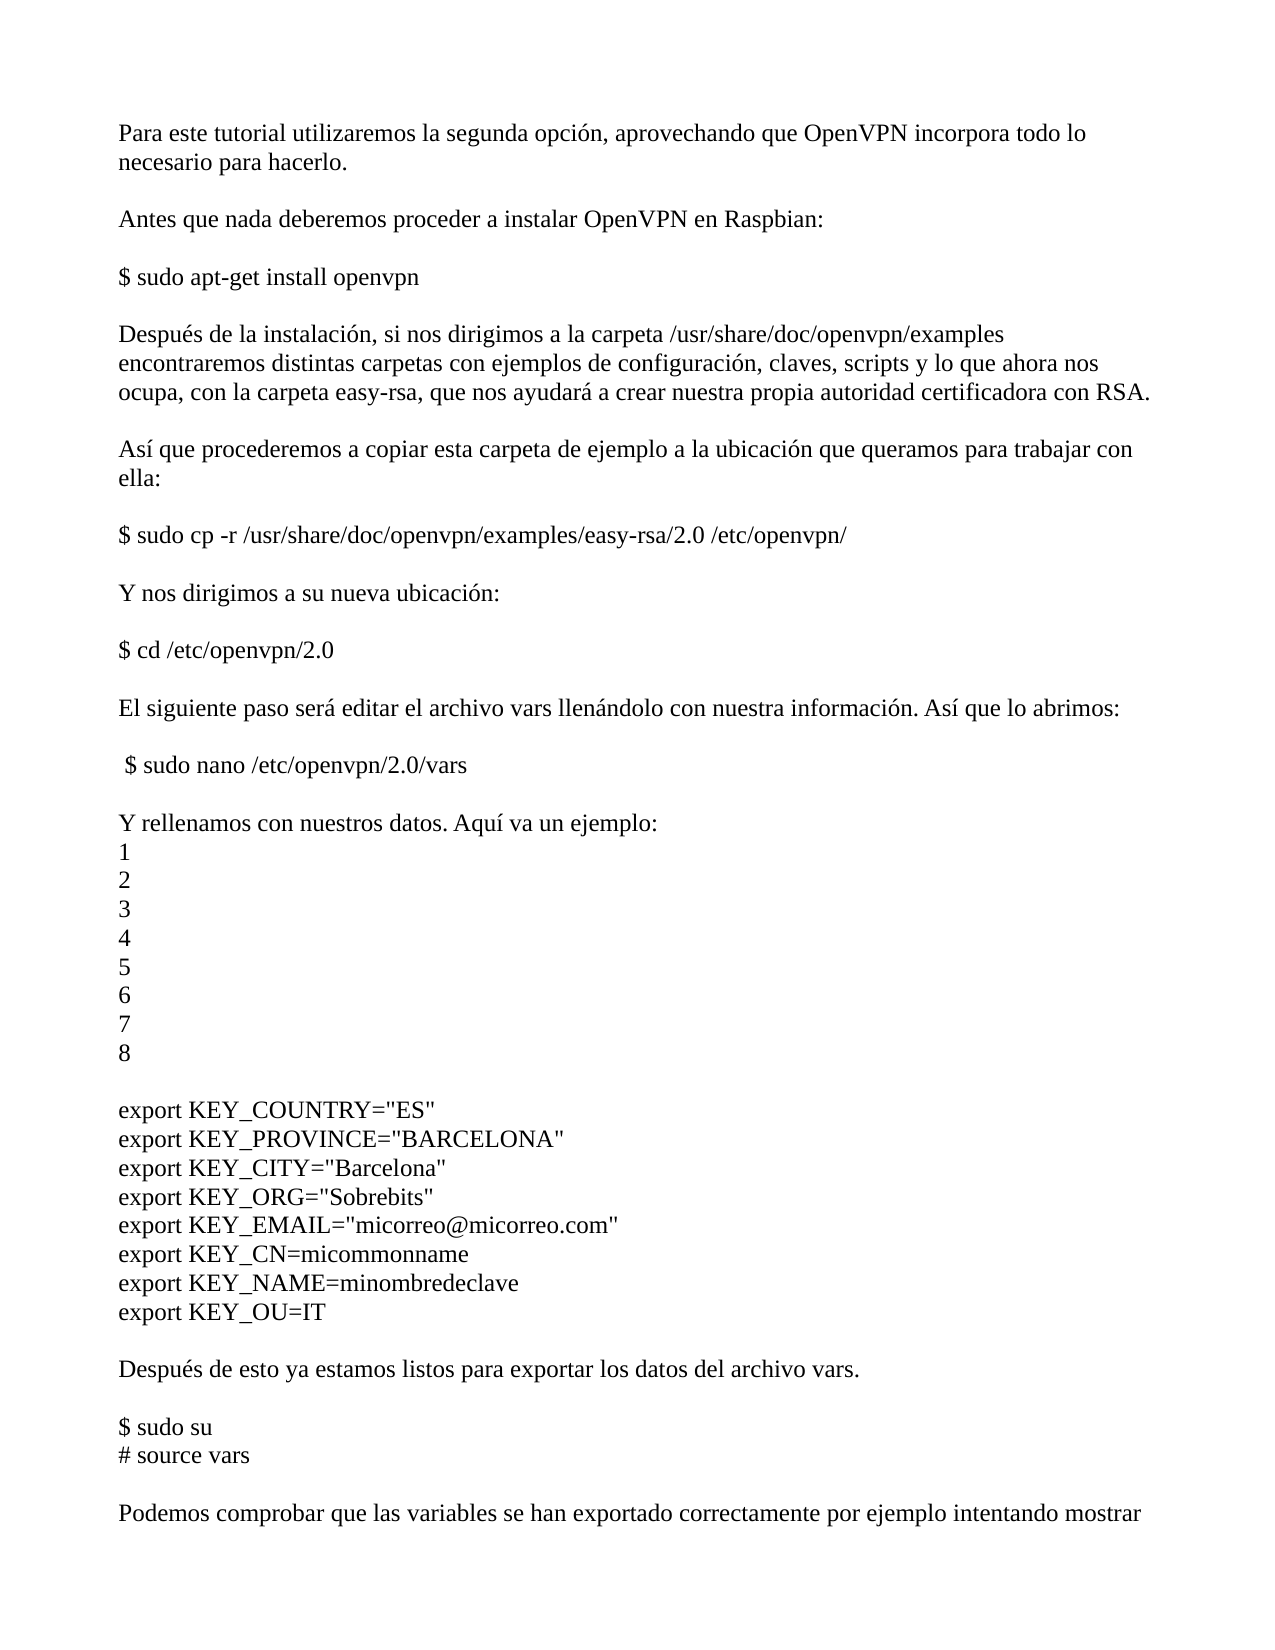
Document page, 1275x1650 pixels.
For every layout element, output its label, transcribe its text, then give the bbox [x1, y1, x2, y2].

text 5 [118, 952, 1157, 981]
text Para este tutorial utilizaremos la segunda opción, aprovechando que OpenVPN incorpora todo lo necesario para hacerlo. [118, 118, 1157, 176]
text export KEY_OU=IT [118, 1297, 1157, 1326]
text Podemos comprobar que las variables se han exportado correctamente por ejemplo intentando mostrar [118, 1498, 1157, 1527]
text export KEY_PROVINCE="BARCELONA" [118, 1124, 1157, 1153]
text Antes que nada deberemos proceder a instalar OpenVPN en Raspbian: [118, 204, 1157, 233]
text $ sudo apt-get install openvpn [118, 262, 1157, 291]
text 6 [118, 981, 1157, 1009]
text $ sudo su [118, 1412, 1157, 1441]
text Y nos dirigimos a su nueva ubicación: [118, 578, 1157, 607]
text # source vars [118, 1441, 1157, 1469]
text export KEY_NAME=minombredeclave [118, 1268, 1157, 1297]
text El siguiente paso será editar el archivo vars llenándolo con nuestra información. Así que lo abrimos: [118, 693, 1157, 722]
text Después de la instalación, si nos dirigimos a la carpeta /usr/share/doc/openvpn/examples encontraremos distintas carpetas con ejemplos de configuración, claves, scripts y lo que ahora nos ocupa, con la carpeta easy-rsa, que nos ayudará a crear nuestra propia autoridad certificadora con RSA. [118, 319, 1157, 406]
text 7 [118, 1009, 1157, 1038]
text export KEY_ORG="Sobrebits" [118, 1182, 1157, 1211]
text export KEY_COUNTRY="ES" [118, 1096, 1157, 1124]
text $ sudo nano /etc/openvpn/2.0/vars [118, 751, 1157, 779]
text Después de esto ya estamos listos para exportar los datos del archivo vars. [118, 1354, 1157, 1383]
text export KEY_CN=micommonname [118, 1239, 1157, 1268]
text Así que procederemos a copiar esta carpeta de ejemplo a la ubicación que queramos para trabajar con ella: [118, 434, 1157, 492]
text export KEY_EMAIL="micorreo@micorreo.com" [118, 1211, 1157, 1239]
text $ cd /etc/openvpn/2.0 [118, 636, 1157, 664]
text $ sudo cp -r /usr/share/doc/openvpn/examples/easy-rsa/2.0 /etc/openvpn/ [118, 521, 1157, 549]
text 4 [118, 923, 1157, 952]
text 2 [118, 866, 1157, 894]
text export KEY_CITY="Barcelona" [118, 1153, 1157, 1182]
text 3 [118, 894, 1157, 923]
text 1 [118, 837, 1157, 866]
text 8 [118, 1038, 1157, 1067]
text Y rellenamos con nuestros datos. Aquí va un ejemplo: [118, 808, 1157, 837]
